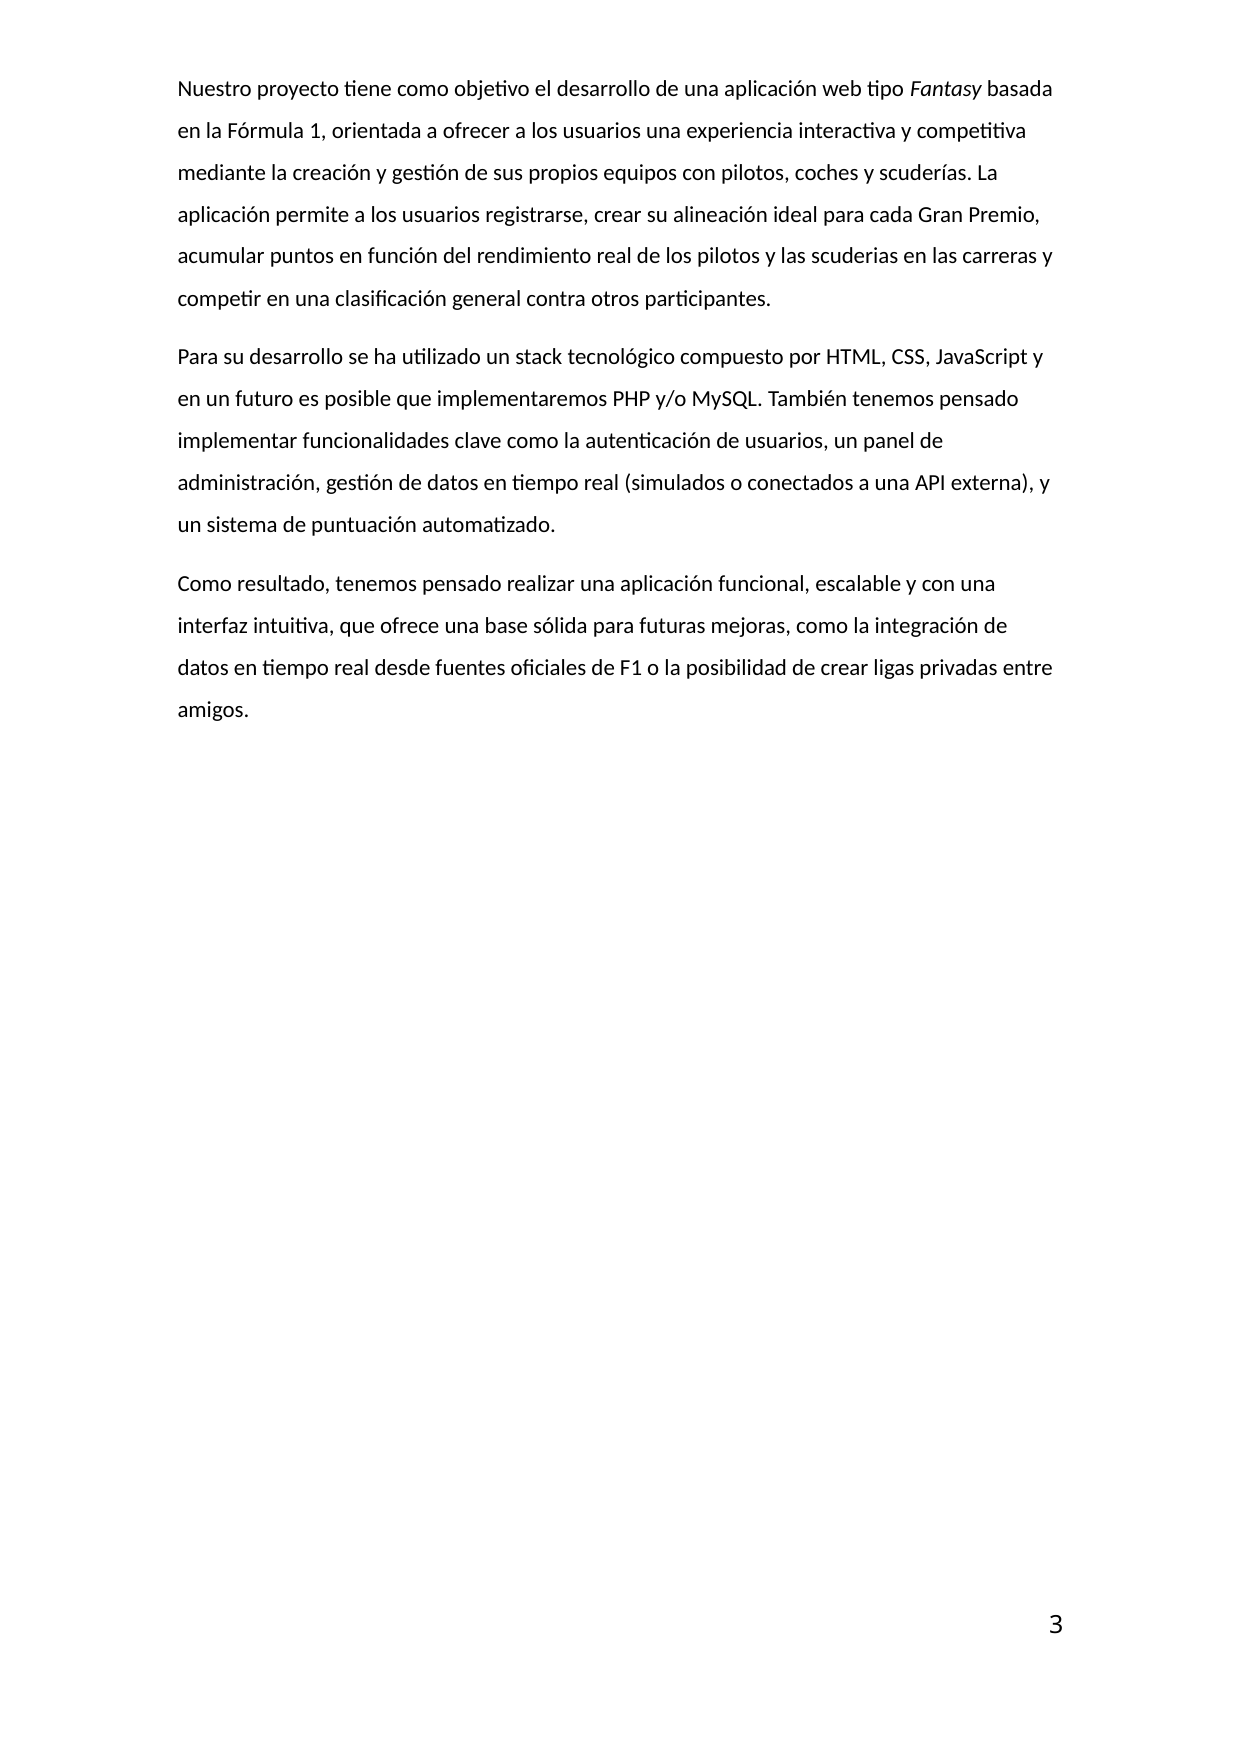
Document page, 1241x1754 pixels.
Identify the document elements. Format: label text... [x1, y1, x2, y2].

text Como resultado, tenemos pensado realizar una aplicación funcional, escalable y con una interfaz intuitiva, que ofrece una base sólida para futuras mejoras, como la integración de datos en tiempo real desde fuentes oficiales de F1 o la posibilidad de crear ligas privadas entre amigos. [177, 569, 1063, 723]
text Para su desarrollo se ha utilizado un stack tecnológico compuesto por HTML, CSS, JavaScript y en un futuro es posible que implementaremos PHP y/o MySQL. También tenemos pensado implementar funcionalidades clave como la autenticación de usuarios, un panel de administración, gestión de datos en tiempo real (simulados o conectados a una API externa), y un sistema de puntuación automatizado. [177, 342, 1063, 538]
text Nuestro proyecto tiene como objetivo el desarrollo de una aplicación web tipo Fantasy basada en la Fórmula 1, orientada a ofrecer a los usuarios una experiencia interactiva y competitiva mediante la creación y gestión de sus propios equipos con pilotos, coches y scuderías. La aplicación permite a los usuarios registrarse, crear su alineación ideal para cada Gran Premio, acumular puntos en función del rendimiento real de los pilotos y las scuderias en las carreras y competir en una clasificación general contra otros participantes. [177, 74, 1063, 312]
